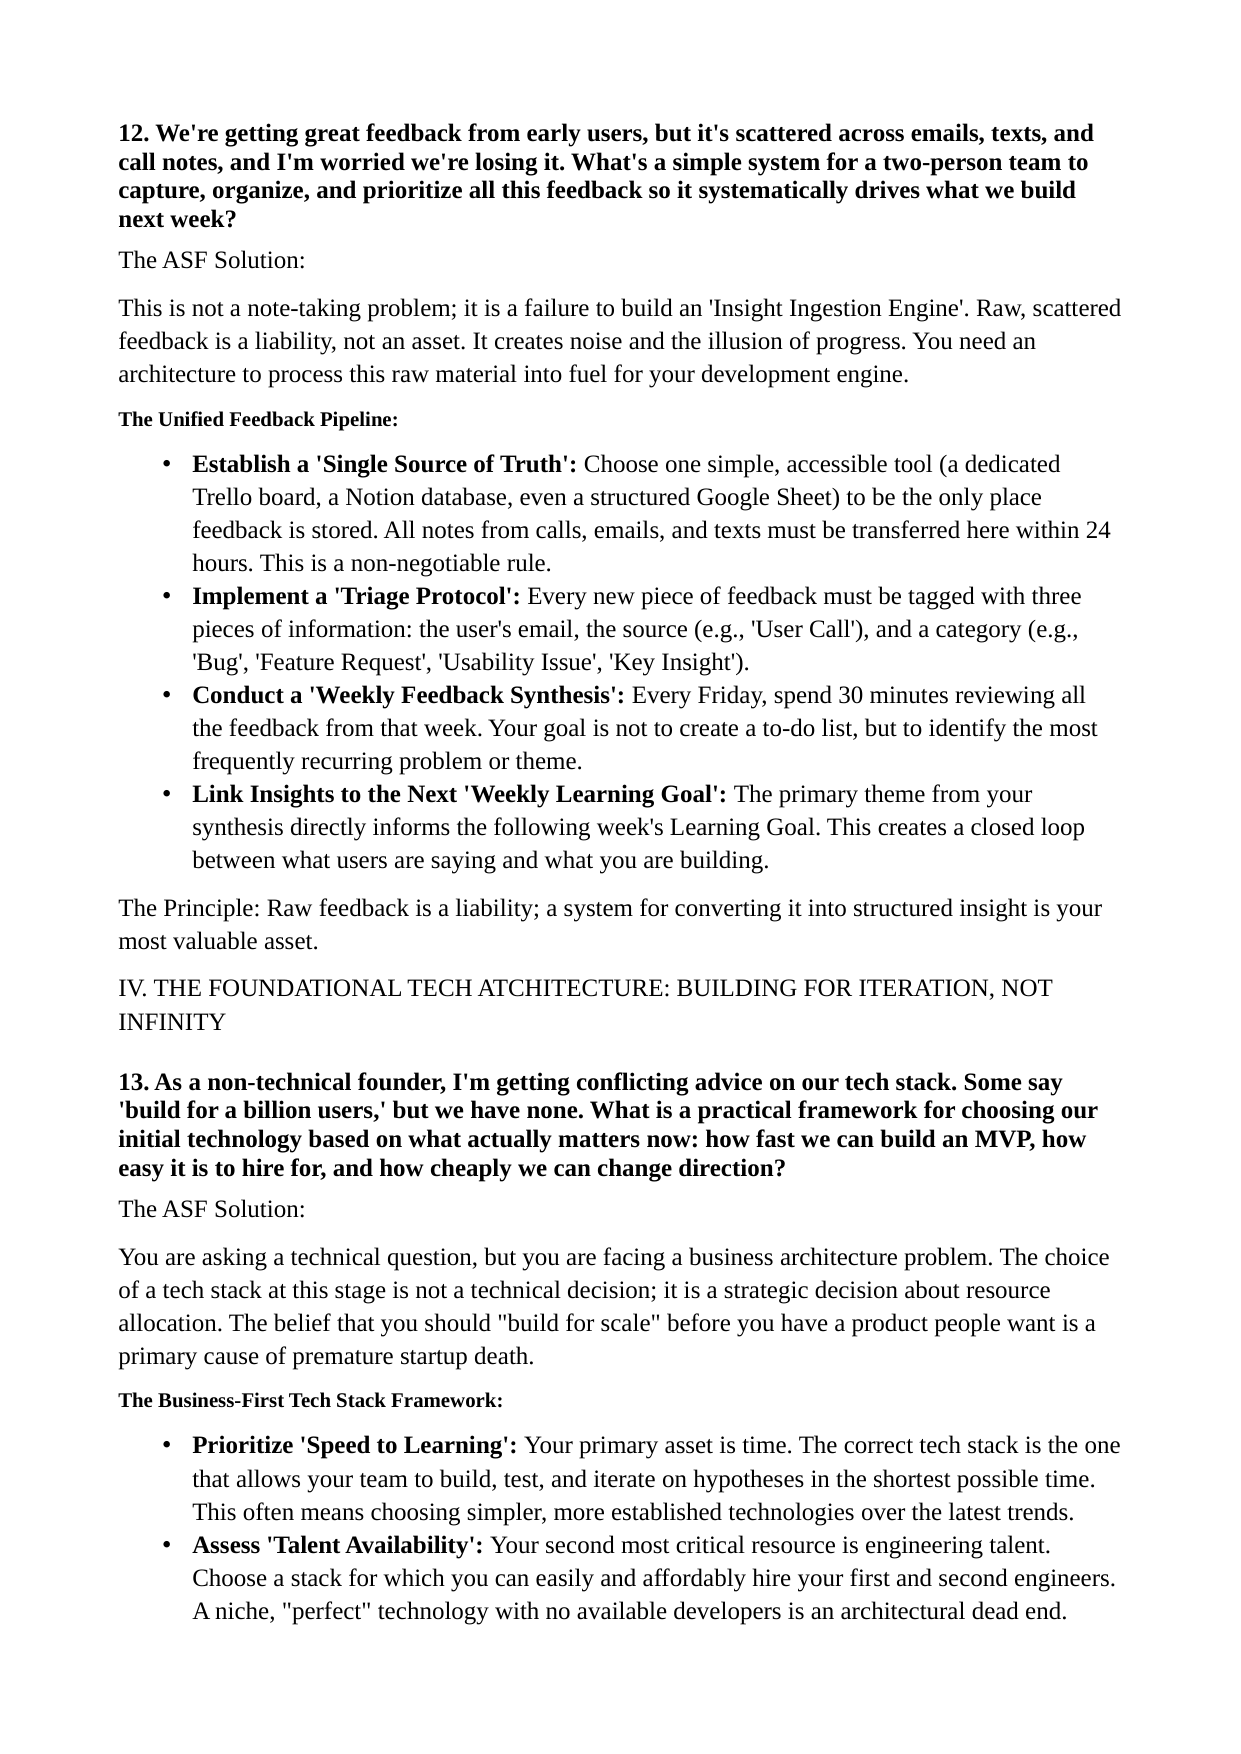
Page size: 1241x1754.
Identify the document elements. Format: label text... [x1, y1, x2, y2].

list Assess 'Talent Availability': Your second most critical resource is engineering talent. Choose a stack for which you can easily and affordably hire your first and second engineers. A niche, "perfect" technology with no available developers is an architectural dead end. [162, 1530, 1122, 1624]
text You are asking a technical question, but you are facing a business architecture problem. The choice of a tech stack at this stage is not a technical decision; it is a strategic decision about resource allocation. The belief that you should "build for scale" before you have a product people want is a primary cause of premature startup death. [118, 1242, 1122, 1369]
text This is not a note-taking problem; it is a failure to build an 'Insight Ingestion Engine'. Raw, scattered feedback is a liability, not an asset. It creates noise and the illusion of progress. You need an architecture to process this raw material into fuel for your development engine. [118, 293, 1122, 388]
text IV. THE FOUNDATIONAL TECH ATCHITECTURE: BUILDING FOR ITERATION, NOT INFINITY [118, 973, 1122, 1035]
list Implement a 'Triage Protocol': Every new piece of feedback must be tagged with three pieces of information: the user's email, the source (e.g., 'User Call'), and a category (e.g., 'Bug', 'Feature Request', 'Usability Issue', 'Key Insight'). [162, 581, 1122, 676]
list Establish a 'Single Source of Truth': Choose one simple, accessible tool (a dedicated Trello board, a Notion database, even a structured Google Sheet) to be the only place feedback is stored. All notes from calls, emails, and texts must be transferred here within 24 hours. This is a non-negotiable rule. [162, 449, 1122, 577]
list Prioritize 'Speed to Learning': Your primary asset is time. The correct tech stack is the one that allows your team to build, test, and iterate on hypotheses in the shortest possible time. This often means choosing simpler, more established technologies over the latest trends. [162, 1431, 1122, 1525]
subtitle The Unified Feedback Pipeline: [118, 407, 1122, 431]
text The Principle: Raw feedback is a liability; a system for converting it into structured insight is your most valuable asset. [118, 893, 1122, 955]
text The ASF Solution: [118, 246, 1122, 274]
subtitle 13. As a non-technical founder, I'm getting conflicting advice on our tech stack. Some say 'build for a billion users,' but we have none. What is a practical framework for choosing our initial technology based on what actually matters now: how fast we can build an MVP, how easy it is to hire for, and how cheaply we can change direction? [118, 1067, 1122, 1182]
list Link Insights to the Next 'Weekly Learning Goal': The primary theme from your synthesis directly informs the following week's Learning Goal. This creates a closed loop between what users are saying and what you are building. [162, 779, 1122, 874]
list Conduct a 'Weekly Feedback Synthesis': Every Friday, spend 30 minutes reviewing all the feedback from that week. Your goal is not to create a to-do list, but to identify the most frequently recurring problem or theme. [162, 680, 1122, 775]
subtitle 12. We're getting great feedback from early users, but it's scattered across emails, texts, and call notes, and I'm worried we're losing it. What's a simple system for a two-person team to capture, organize, and prioritize all this feedback so it systematically drives what we build next week? [118, 118, 1122, 233]
subtitle The Business-First Tech Stack Framework: [118, 1388, 1122, 1412]
text The ASF Solution: [118, 1194, 1122, 1223]
